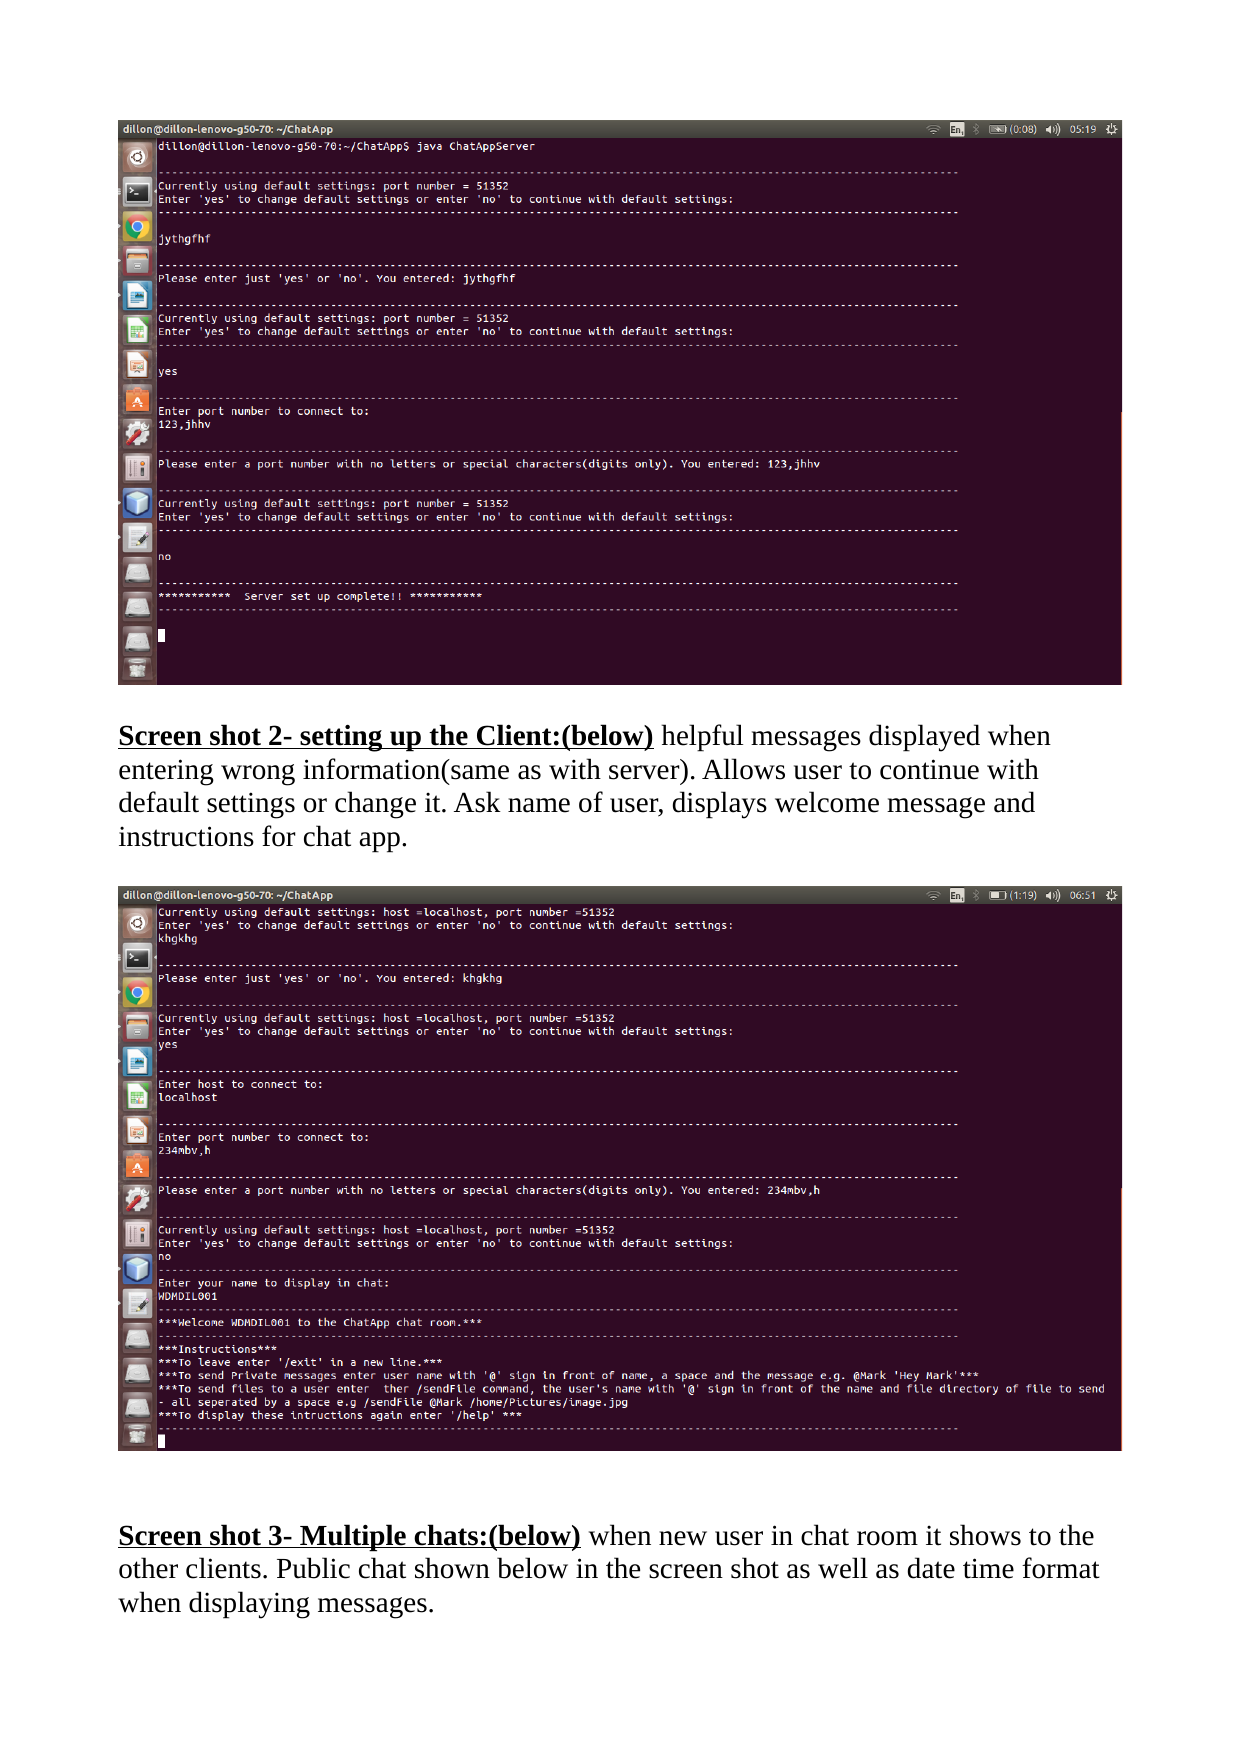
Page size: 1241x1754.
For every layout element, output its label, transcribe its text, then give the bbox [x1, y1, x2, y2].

text Screen shot 2- setting up the Client:(below) helpful messages displayed when entering wrong information(same as with server). Allows user to continue with default settings or change it. Ask name of user, displays welcome message and instructions for chat app. [118, 718, 1122, 853]
text Screen shot 3- Multiple chats:(below) when new user in chat room it shows to the other clients. Public chat shown below in the screen shot as well as date time format when displaying messages. [118, 1518, 1122, 1618]
picture [118, 120, 1123, 685]
picture [118, 886, 1123, 1451]
